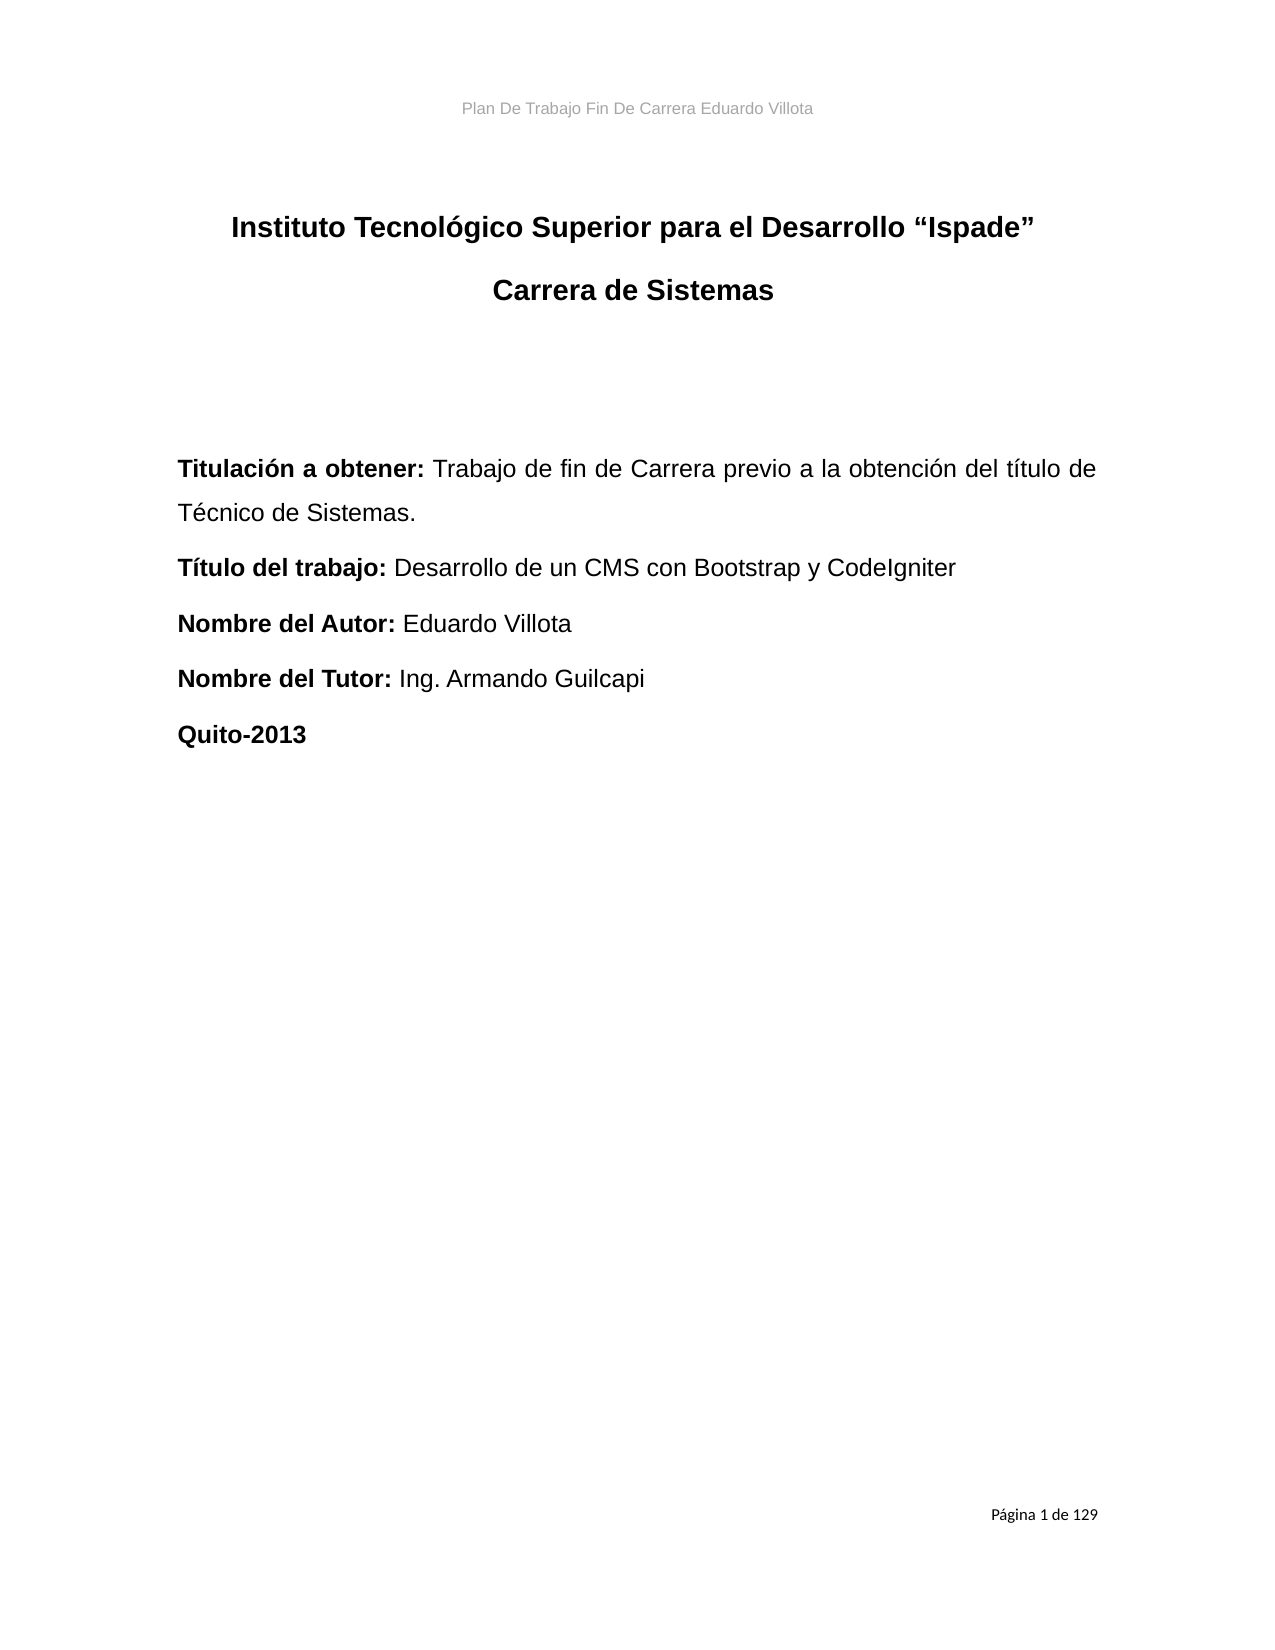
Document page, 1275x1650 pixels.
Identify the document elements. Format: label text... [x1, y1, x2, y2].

text Titulación a obtener: Trabajo de fin de Carrera previo a la obtención del título de Técnico de Sistemas. [177, 454, 1098, 526]
text Título del trabajo: Desarrollo de un CMS con Bootstrap y CodeIgniter [177, 553, 1098, 582]
text Nombre del Tutor: Ing. Armando Guilcapi [177, 664, 1098, 693]
text Nombre del Autor: Eduardo Villota [177, 609, 1098, 638]
text Carrera de Sistemas [177, 273, 1098, 307]
text Instituto Tecnológico Superior para el Desarrollo “Ispade” [177, 210, 1098, 244]
text Quito-2013 [177, 720, 1098, 749]
